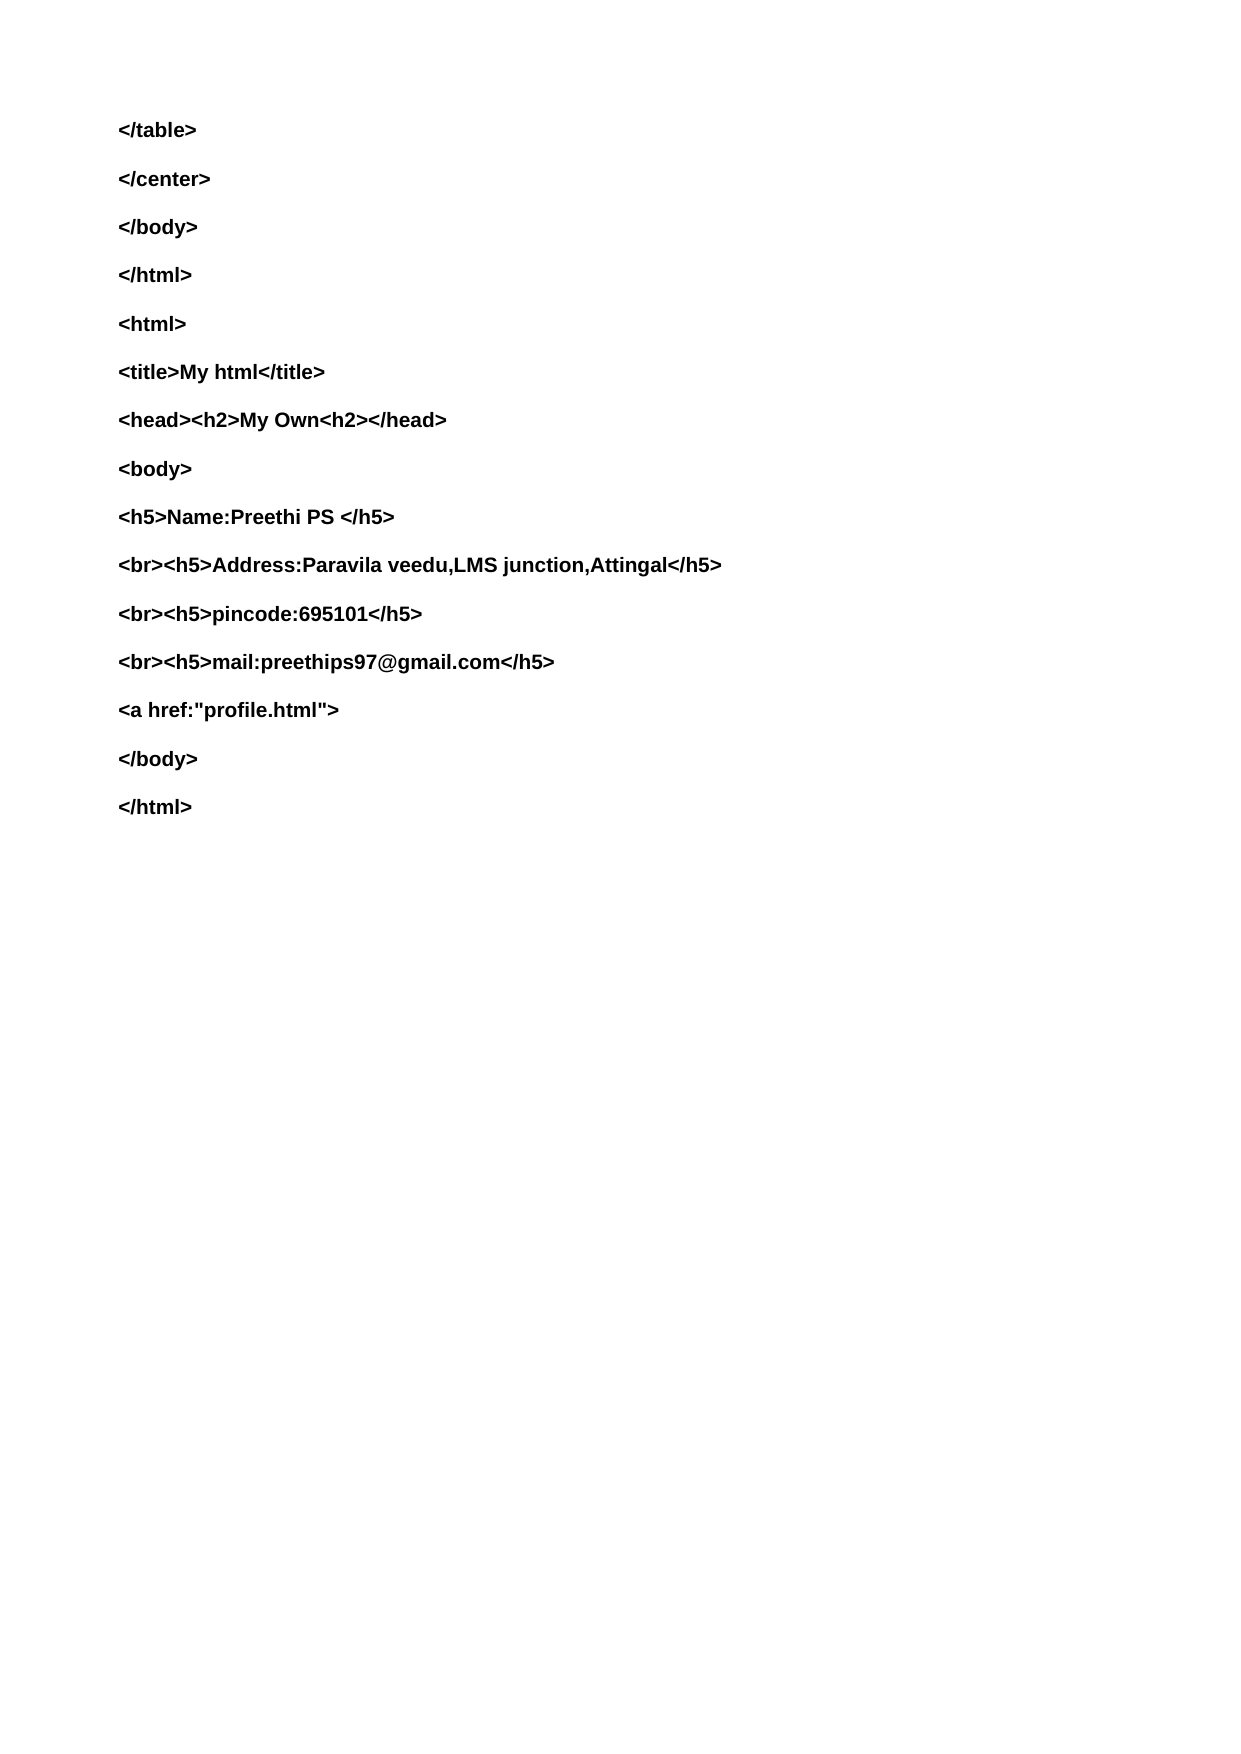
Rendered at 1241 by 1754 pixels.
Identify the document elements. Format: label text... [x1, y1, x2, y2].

text <br><h5>Address:Paravila veedu,LMS junction,Attingal</h5> [118, 553, 1122, 577]
text <a href:"profile.html"> [118, 698, 1122, 722]
text <h5>Name:Preethi PS </h5> [118, 505, 1122, 529]
text <title>My html</title> [118, 360, 1122, 384]
text </html> [118, 263, 1122, 287]
text </table> [118, 118, 1122, 142]
text </body> [118, 215, 1122, 239]
text </html> [118, 795, 1122, 819]
text <br><h5>mail:preethips97@gmail.com</h5> [118, 650, 1122, 674]
text <html> [118, 311, 1122, 335]
text </center> [118, 166, 1122, 190]
text </body> [118, 746, 1122, 770]
text <br><h5>pincode:695101</h5> [118, 601, 1122, 625]
text <body> [118, 456, 1122, 480]
text <head><h2>My Own<h2></head> [118, 408, 1122, 432]
